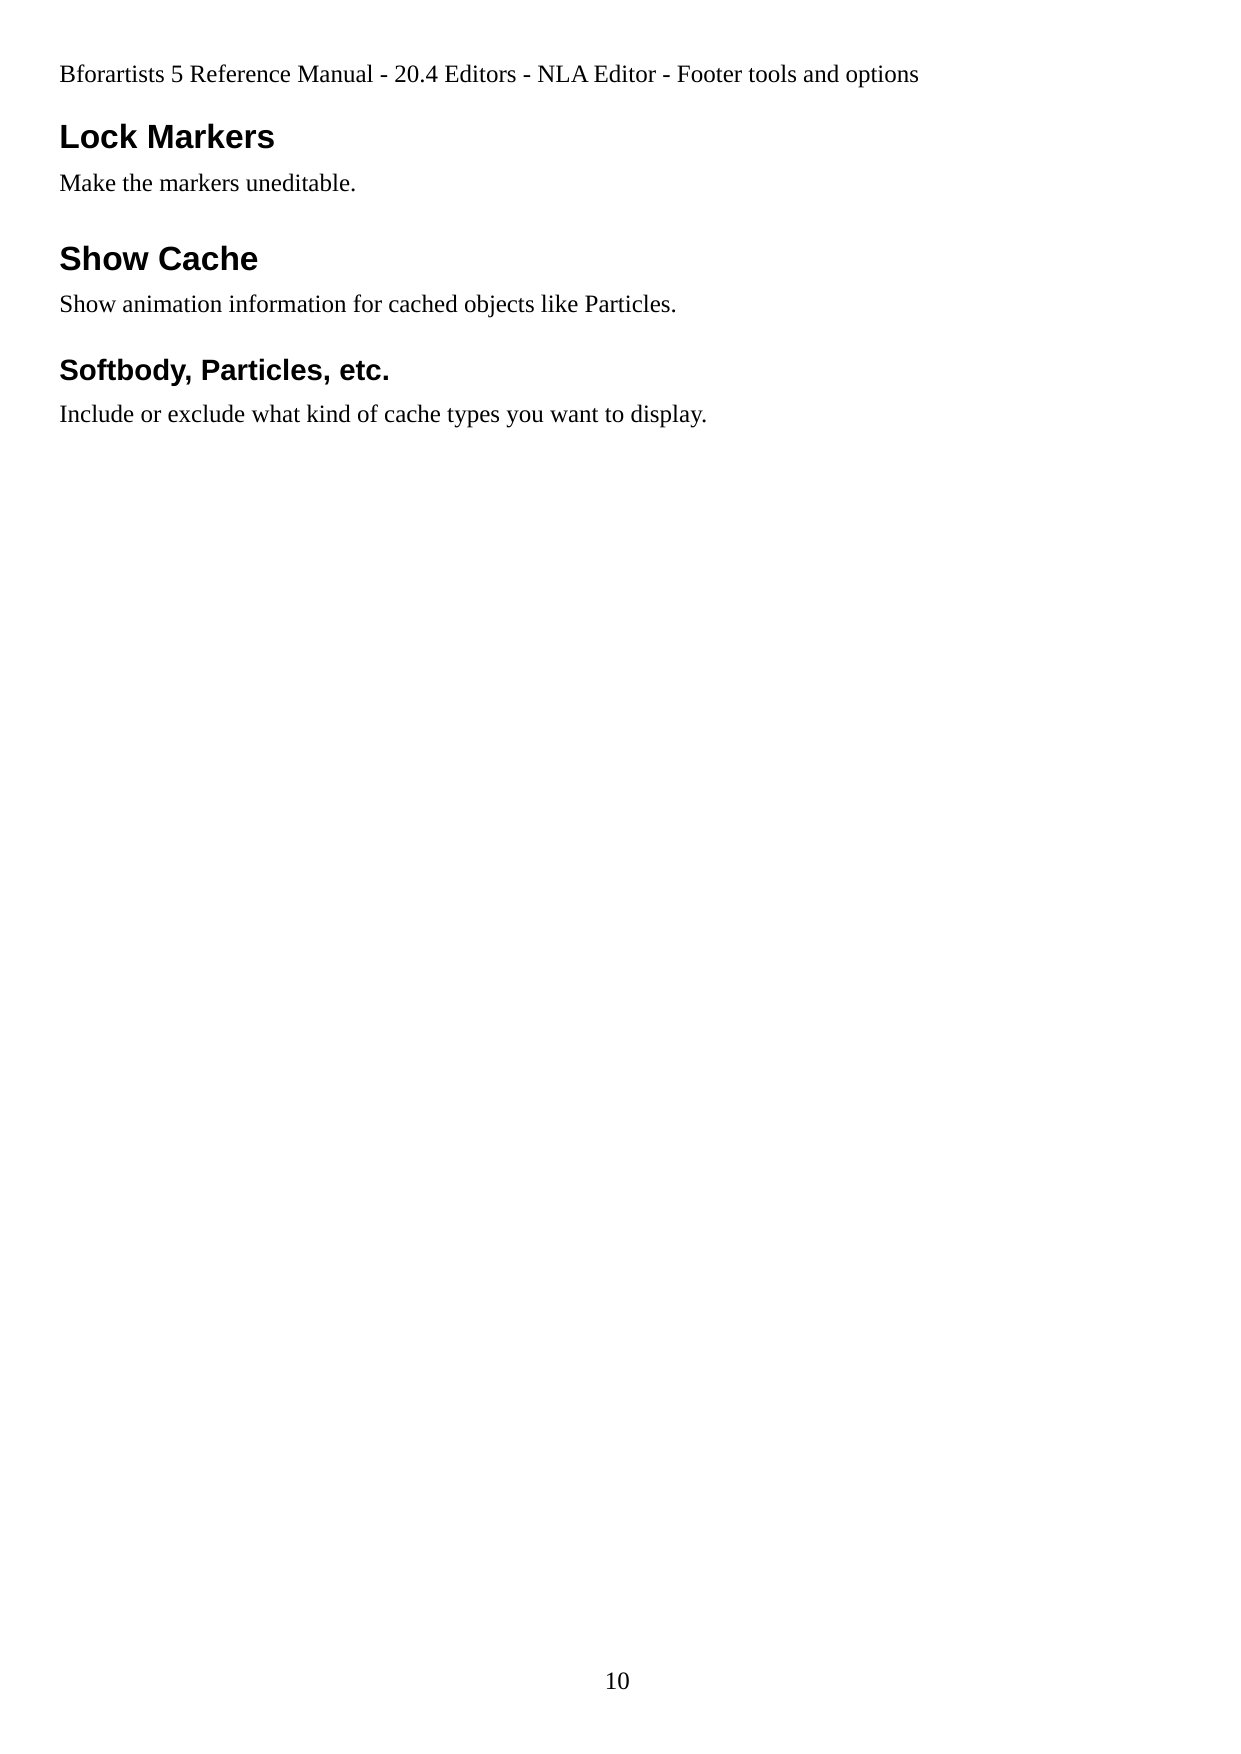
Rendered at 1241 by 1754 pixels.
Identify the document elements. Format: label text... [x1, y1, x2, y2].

subtitle Lock Markers [59, 117, 1181, 156]
text Make the markers uneditable. [59, 168, 1181, 197]
text Show animation information for cached objects like Particles. [59, 289, 1181, 318]
subtitle Show Cache [59, 238, 1181, 277]
text Include or exclude what kind of cache types you want to display. [59, 399, 1181, 428]
subtitle Softbody, Particles, etc. [59, 353, 1181, 387]
